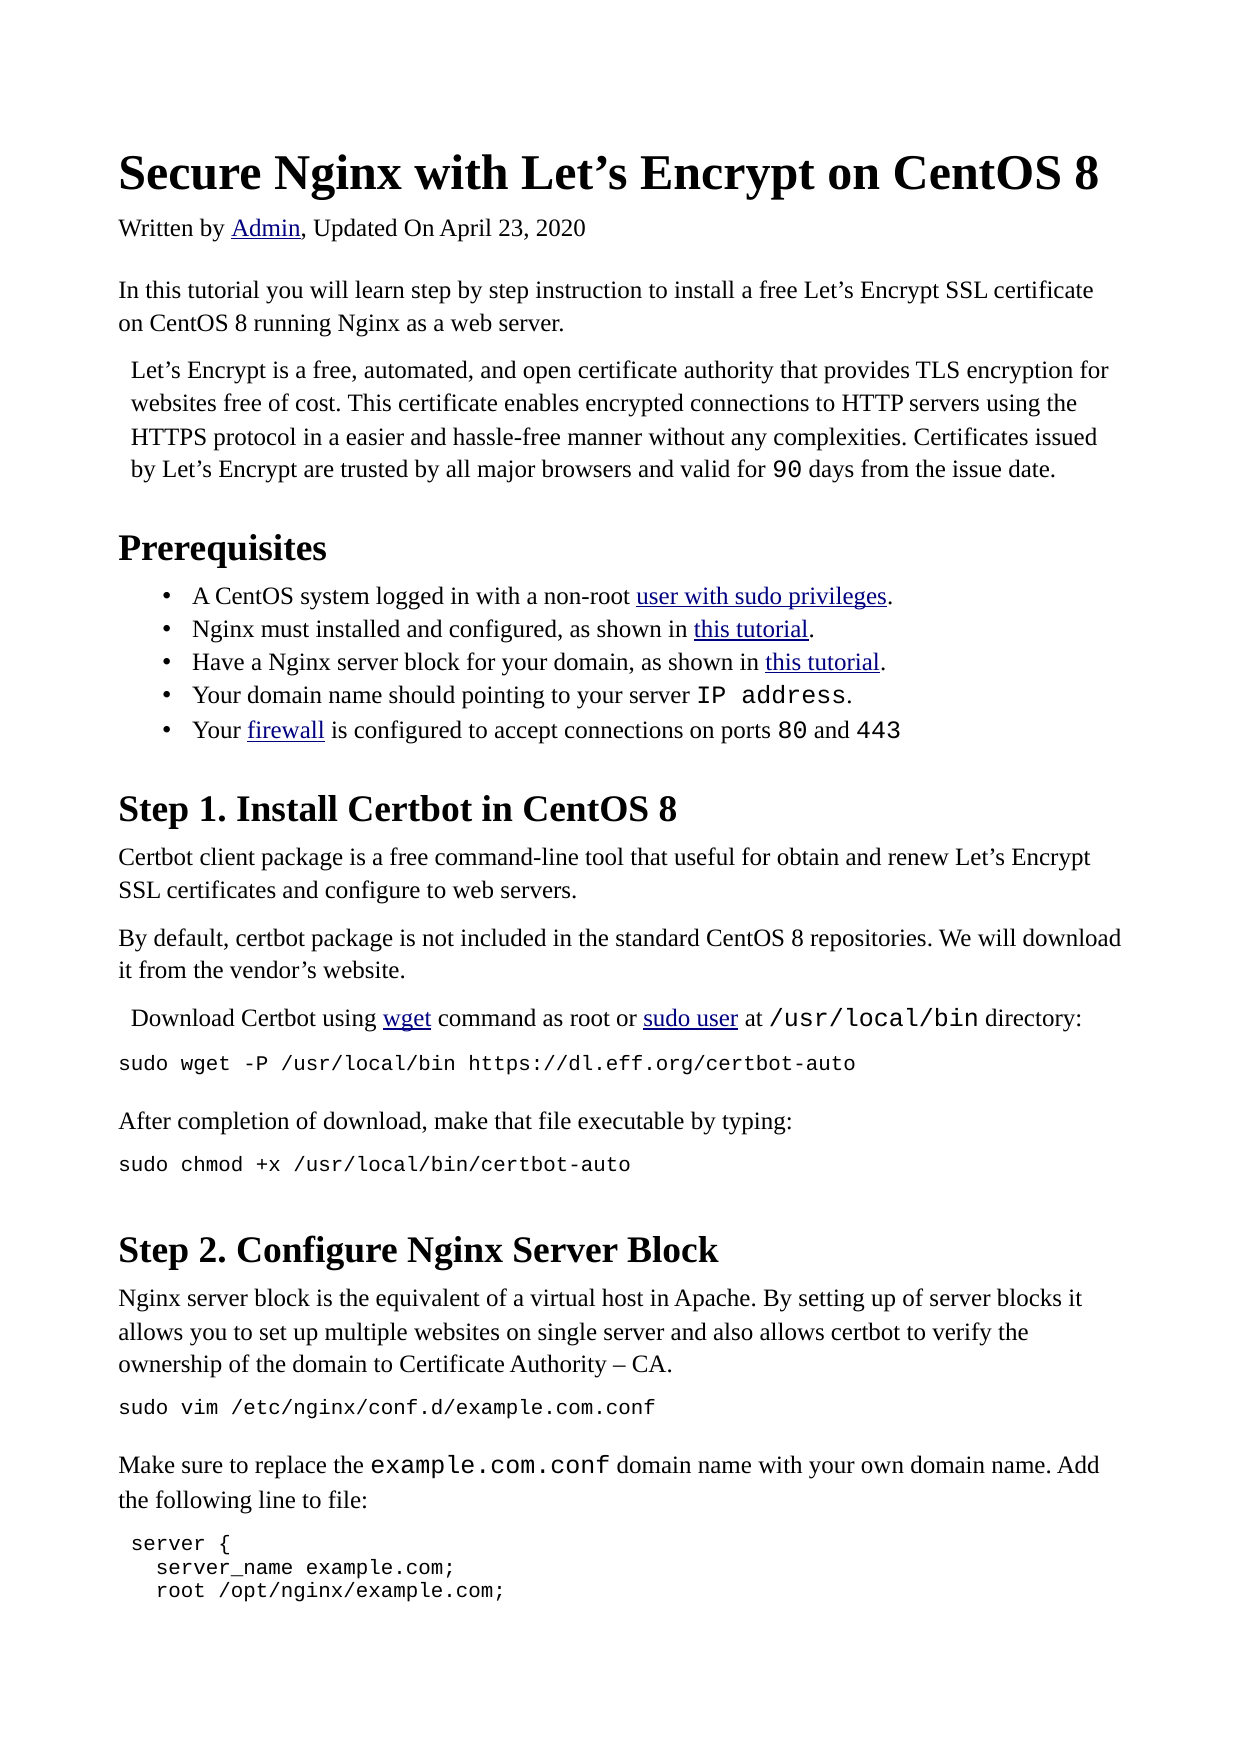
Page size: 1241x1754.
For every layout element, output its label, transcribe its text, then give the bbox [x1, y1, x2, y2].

text Written by Admin, Updated On April 23, 2020 [118, 213, 1122, 242]
text Nginx server block is the equivalent of a virtual host in Apache. By setting up of server blocks it allows you to set up multiple websites on single server and also allows certbot to verify the ownership of the domain to Certificate Authority – CA. [118, 1283, 1122, 1378]
list A CentOS system logged in with a non-root user with sudo privileges. [162, 581, 1122, 610]
text Let’s Encrypt is a free, automated, and open certificate authority that provides TLS encryption for websites free of cost. This certificate enables encrypted connections to HTTP servers using the HTTPS protocol in a easier and hassle-free manner without any complexities. Certificates issued by Let’s Encrypt are trusted by all major browsers and valid for 90 days from the issue date. [131, 356, 1109, 485]
subtitle Step 1. Install Certbot in CentOS 8 [118, 786, 1122, 829]
text sudo vim /etc/nginx/conf.d/example.com.conf [118, 1397, 1122, 1421]
text In this tutorial you will learn step by step instruction to install a free Let’s Encrypt SSL certificate on CentOS 8 running Nginx as a web server. [118, 275, 1122, 337]
subtitle Secure Nginx with Let’s Encrypt on CentOS 8 [118, 143, 1122, 201]
text Certbot client package is a free command-line tool that useful for obtain and renew Let’s Encrypt SSL certificates and configure to web servers. [118, 842, 1122, 904]
subtitle Step 2. Configure Nginx Server Block [118, 1228, 1122, 1271]
list Your domain name should pointing to your server IP address. [162, 680, 1122, 711]
text server_name example.com; [118, 1557, 1122, 1580]
text After completion of download, make that file executable by typing: [118, 1106, 1122, 1135]
text By default, certbot package is not included in the standard CentOS 8 repositories. We will download it from the vendor’s website. [118, 923, 1122, 984]
list Nginx must installed and configured, as shown in this tutorial. [162, 614, 1122, 643]
text Make sure to replace the example.com.conf domain name with your own domain name. Add the following line to file: [118, 1450, 1122, 1514]
text root /opt/nginx/example.com; [118, 1580, 1122, 1604]
list Have a Nginx server block for your domain, as shown in this tutorial. [162, 647, 1122, 676]
subtitle Prerequisites [118, 525, 1122, 568]
list Your firewall is configured to accept connections on ports 80 and 443 [162, 716, 1122, 746]
text Download Certbot using wget command as root or sudo user at /usr/local/bin directory: [131, 1003, 1109, 1034]
text sudo wget -P /usr/local/bin https://dl.eff.org/certbot-auto [118, 1053, 1122, 1077]
text sudo chmod +x /usr/local/bin/certbot-auto [118, 1154, 1122, 1178]
text server { [131, 1533, 1109, 1557]
